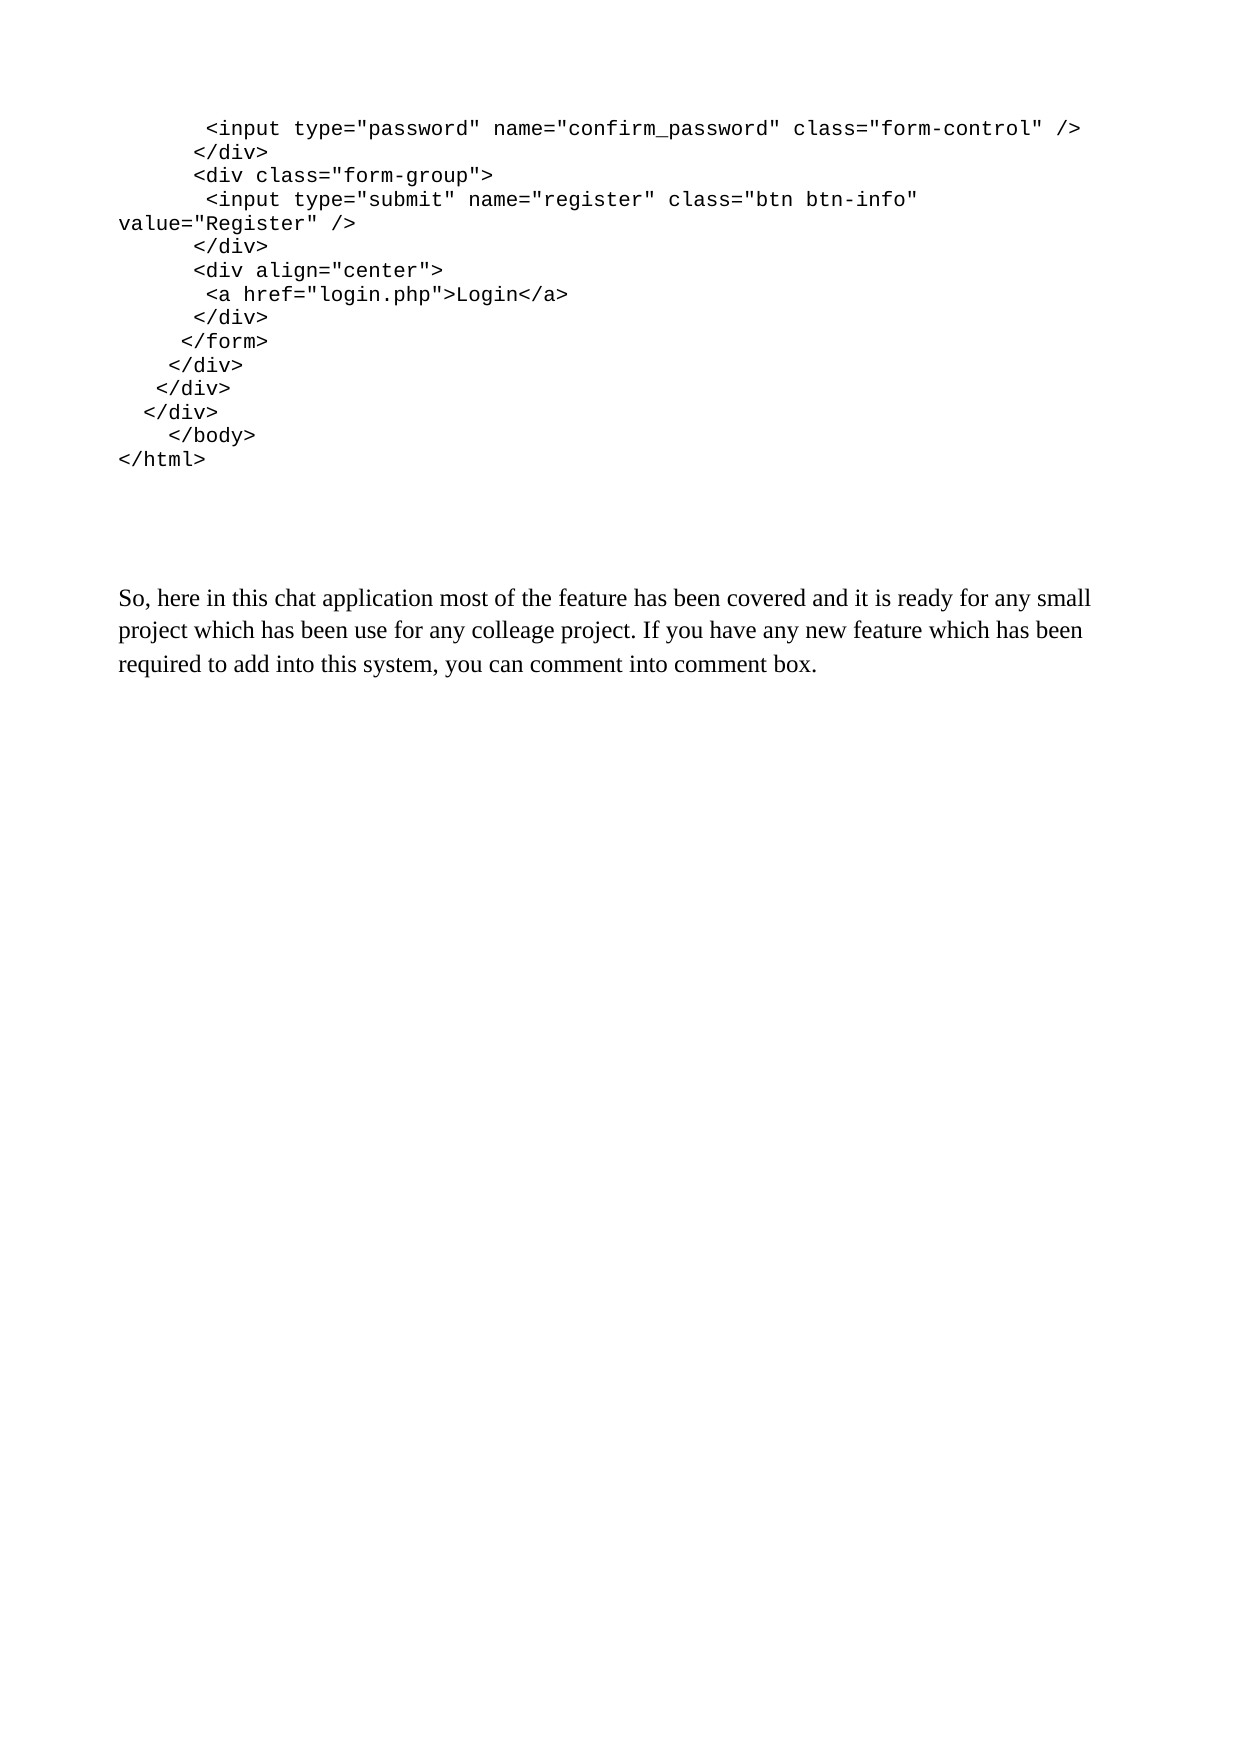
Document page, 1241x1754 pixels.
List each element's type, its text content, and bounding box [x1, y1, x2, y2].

text </div> [118, 236, 1122, 260]
text </div> [118, 354, 1122, 378]
text <a href="login.php">Login</a> [118, 284, 1122, 307]
text <div class="form-group"> [118, 165, 1122, 189]
text <input type="password" name="confirm_password" class="form-control" /> [118, 118, 1122, 142]
text </div> [118, 402, 1122, 426]
text </body> [118, 426, 1122, 449]
text <div align="center"> [118, 260, 1122, 284]
text </div> [118, 378, 1122, 402]
text <input type="submit" name="register" class="btn btn-info" value="Register" /> [118, 189, 1122, 236]
text </html> [118, 449, 1122, 473]
text </div> [118, 142, 1122, 165]
text So, here in this chat application most of the feature has been covered and it is ready for any small project which has been use for any colleage project. If you have any new feature which has been required to add into this system, you can comment into comment box. [118, 549, 1122, 677]
text </form> [118, 331, 1122, 354]
text </div> [118, 307, 1122, 331]
